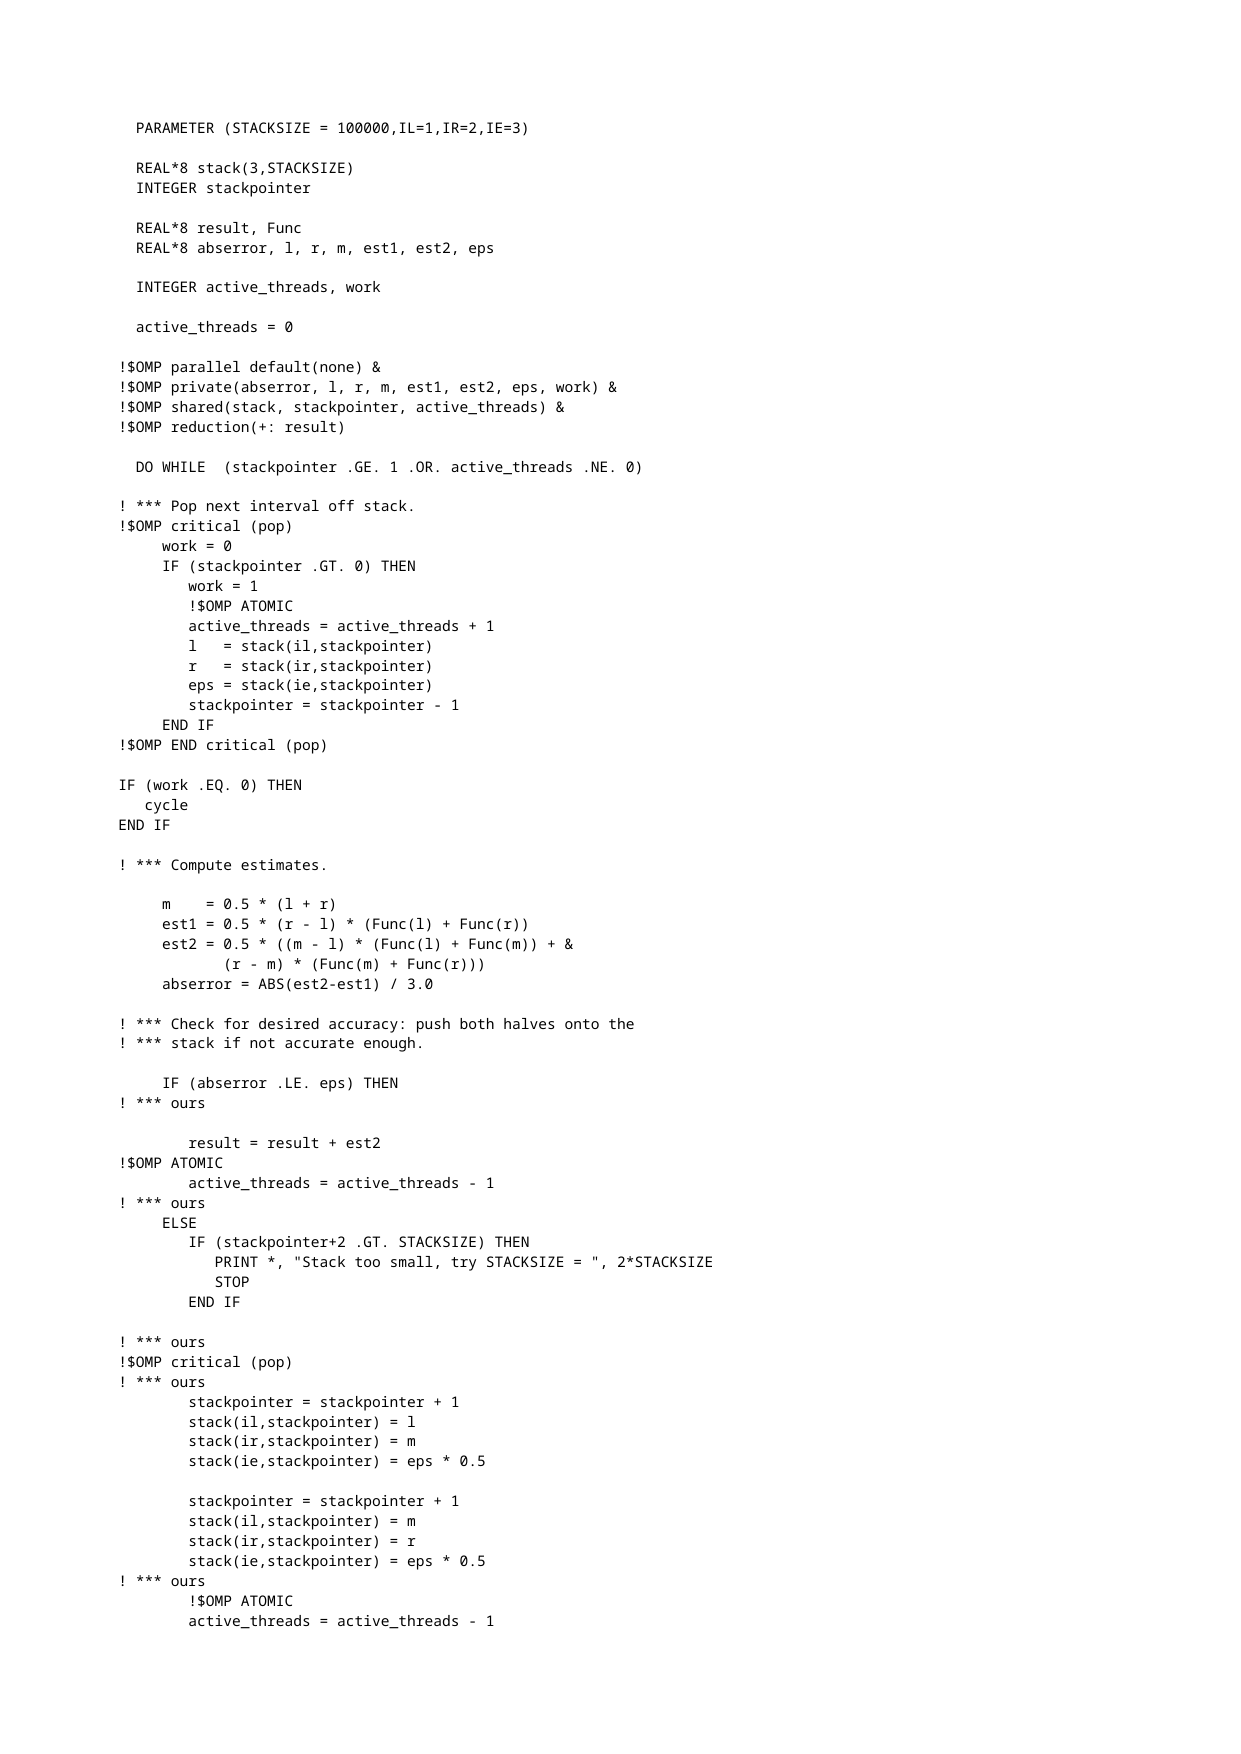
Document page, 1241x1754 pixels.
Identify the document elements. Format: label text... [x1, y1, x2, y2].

text stackpointer = stackpointer - 1 [118, 695, 1122, 715]
text !$OMP ATOMIC [118, 1153, 1122, 1173]
text eps = stack(ie,stackpointer) [118, 675, 1122, 695]
text !$OMP private(abserror, l, r, m, est1, est2, eps, work) & [118, 377, 1122, 397]
text !$OMP ATOMIC [118, 596, 1122, 616]
text ! *** Pop next interval off stack. [118, 496, 1122, 516]
text active_threads = active_threads - 1 [118, 1173, 1122, 1192]
text cycle [118, 794, 1122, 814]
text PARAMETER (STACKSIZE = 100000,IL=1,IR=2,IE=3) [118, 118, 1122, 138]
text !$OMP parallel default(none) & [118, 357, 1122, 377]
text stackpointer = stackpointer + 1 [118, 1391, 1122, 1411]
text STOP [118, 1272, 1122, 1292]
text IF (work .EQ. 0) THEN [118, 775, 1122, 794]
text work = 1 [118, 576, 1122, 596]
text stack(il,stackpointer) = l [118, 1411, 1122, 1431]
text active_threads = 0 [118, 317, 1122, 337]
text ! *** ours [118, 1571, 1122, 1590]
text ! *** ours [118, 1093, 1122, 1113]
text !$OMP critical (pop) [118, 516, 1122, 536]
text DO WHILE (stackpointer .GE. 1 .OR. active_threads .NE. 0) [118, 456, 1122, 476]
text est2 = 0.5 * ((m - l) * (Func(l) + Func(m)) + & [118, 934, 1122, 954]
text !$OMP reduction(+: result) [118, 417, 1122, 436]
text IF (stackpointer+2 .GT. STACKSIZE) THEN [118, 1232, 1122, 1252]
text l = stack(il,stackpointer) [118, 635, 1122, 655]
text END IF [118, 1292, 1122, 1312]
text IF (abserror .LE. eps) THEN [118, 1073, 1122, 1093]
text INTEGER stackpointer [118, 178, 1122, 198]
text ! *** Compute estimates. [118, 854, 1122, 874]
text active_threads = active_threads - 1 [118, 1610, 1122, 1630]
text END IF [118, 715, 1122, 735]
text ! *** ours [118, 1332, 1122, 1352]
text m = 0.5 * (l + r) [118, 894, 1122, 914]
text PRINT *, "Stack too small, try STACKSIZE = ", 2*STACKSIZE [118, 1252, 1122, 1272]
text est1 = 0.5 * (r - l) * (Func(l) + Func(r)) [118, 914, 1122, 934]
text ! *** ours [118, 1192, 1122, 1212]
text REAL*8 abserror, l, r, m, est1, est2, eps [118, 237, 1122, 257]
text abserror = ABS(est2-est1) / 3.0 [118, 974, 1122, 993]
text stack(il,stackpointer) = m [118, 1511, 1122, 1531]
text stackpointer = stackpointer + 1 [118, 1491, 1122, 1511]
text END IF [118, 814, 1122, 834]
text REAL*8 stack(3,STACKSIZE) [118, 158, 1122, 178]
text work = 0 [118, 536, 1122, 556]
text REAL*8 result, Func [118, 218, 1122, 237]
text (r - m) * (Func(m) + Func(r))) [118, 954, 1122, 974]
text stack(ir,stackpointer) = r [118, 1531, 1122, 1551]
text r = stack(ir,stackpointer) [118, 655, 1122, 675]
text ! *** Check for desired accuracy: push both halves onto the [118, 1013, 1122, 1033]
text ! *** ours [118, 1372, 1122, 1391]
text ! *** stack if not accurate enough. [118, 1033, 1122, 1053]
text !$OMP critical (pop) [118, 1352, 1122, 1372]
text active_threads = active_threads + 1 [118, 616, 1122, 635]
text !$OMP ATOMIC [118, 1590, 1122, 1610]
text stack(ir,stackpointer) = m [118, 1431, 1122, 1451]
text !$OMP END critical (pop) [118, 735, 1122, 755]
text ELSE [118, 1212, 1122, 1232]
text !$OMP shared(stack, stackpointer, active_threads) & [118, 397, 1122, 417]
text result = result + est2 [118, 1133, 1122, 1153]
text stack(ie,stackpointer) = eps * 0.5 [118, 1551, 1122, 1571]
text IF (stackpointer .GT. 0) THEN [118, 556, 1122, 576]
text INTEGER active_threads, work [118, 277, 1122, 297]
text stack(ie,stackpointer) = eps * 0.5 [118, 1451, 1122, 1471]
